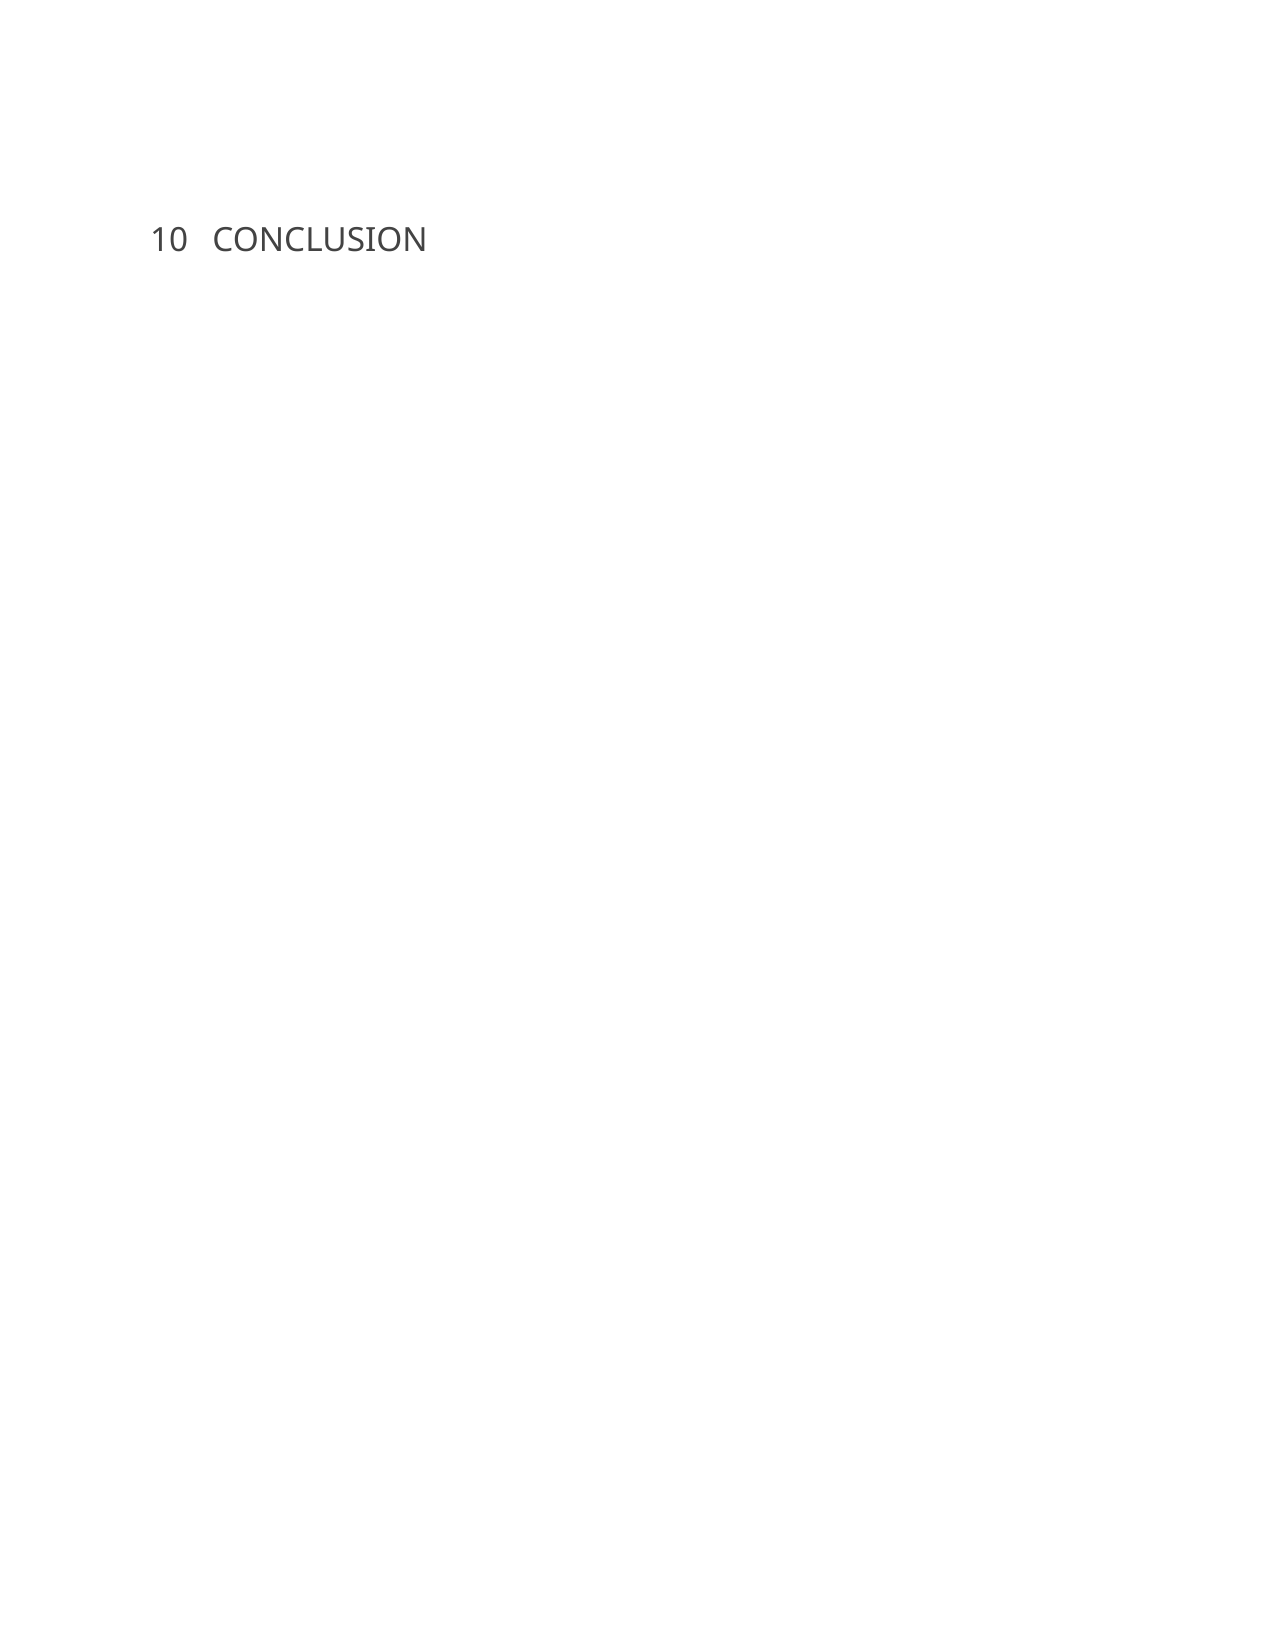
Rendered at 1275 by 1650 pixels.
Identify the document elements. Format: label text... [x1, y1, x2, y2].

subtitle 10 CONCLUSION [150, 216, 1125, 261]
